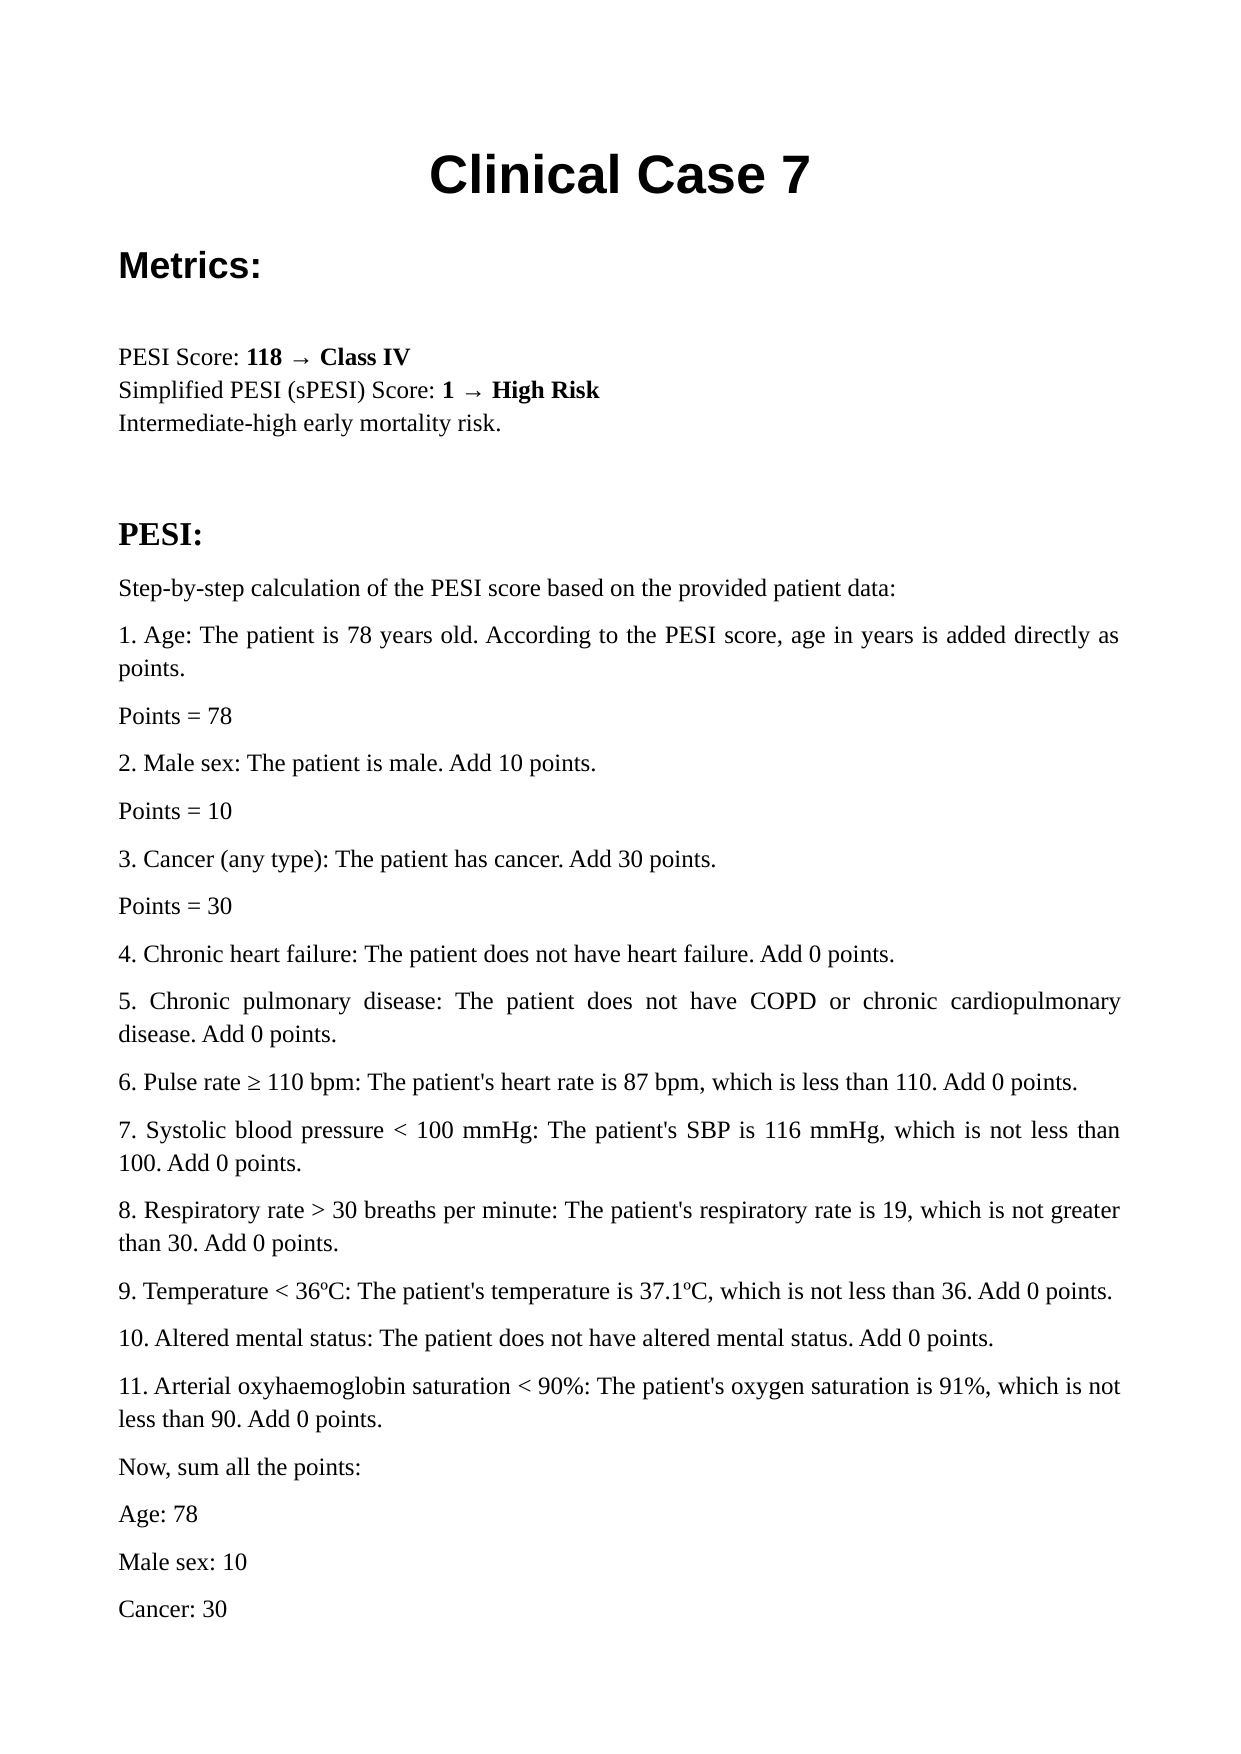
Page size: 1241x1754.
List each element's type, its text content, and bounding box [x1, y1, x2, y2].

text 10. Altered mental status: The patient does not have altered mental status. Add 0 points. [118, 1323, 1122, 1352]
subtitle Metrics: [118, 243, 1122, 329]
text 11. Arterial oxyhaemoglobin saturation < 90%: The patient's oxygen saturation is 91%, which is not less than 90. Add 0 points. [118, 1371, 1122, 1433]
text 6. Pulse rate ≥ 110 bpm: The patient's heart rate is 87 bpm, which is less than 110. Add 0 points. [118, 1067, 1122, 1096]
text Points = 10 [118, 796, 1122, 825]
text Cancer: 30 [118, 1594, 1122, 1623]
text 1. Age: The patient is 78 years old. According to the PESI score, age in years is added directly as points. [118, 620, 1122, 682]
text Step-by-step calculation of the PESI score based on the provided patient data: [118, 573, 1122, 601]
text Points = 30 [118, 891, 1122, 920]
text 7. Systolic blood pressure < 100 mmHg: The patient's SBP is 116 mmHg, which is not less than 100. Add 0 points. [118, 1115, 1122, 1176]
text PESI: [118, 514, 1122, 552]
text PESI Score: 118 → Class IV Simplified PESI (sPESI) Score: 1 → High Risk Intermediate-high early mortality risk. [118, 342, 1122, 436]
text Now, sum all the points: [118, 1452, 1122, 1481]
text 9. Temperature < 36ºC: The patient's temperature is 37.1ºC, which is not less than 36. Add 0 points. [118, 1276, 1122, 1305]
text 8. Respiratory rate > 30 breaths per minute: The patient's respiratory rate is 19, which is not greater than 30. Add 0 points. [118, 1195, 1122, 1257]
text 4. Chronic heart failure: The patient does not have heart failure. Add 0 points. [118, 939, 1122, 968]
text Age: 78 [118, 1499, 1122, 1528]
text 3. Cancer (any type): The patient has cancer. Add 30 points. [118, 844, 1122, 872]
text 5. Chronic pulmonary disease: The patient does not have COPD or chronic cardiopulmonary disease. Add 0 points. [118, 986, 1122, 1048]
text Male sex: 10 [118, 1547, 1122, 1576]
text 2. Male sex: The patient is male. Add 10 points. [118, 748, 1122, 777]
title Clinical Case 7 [118, 143, 1122, 205]
text Points = 78 [118, 701, 1122, 729]
